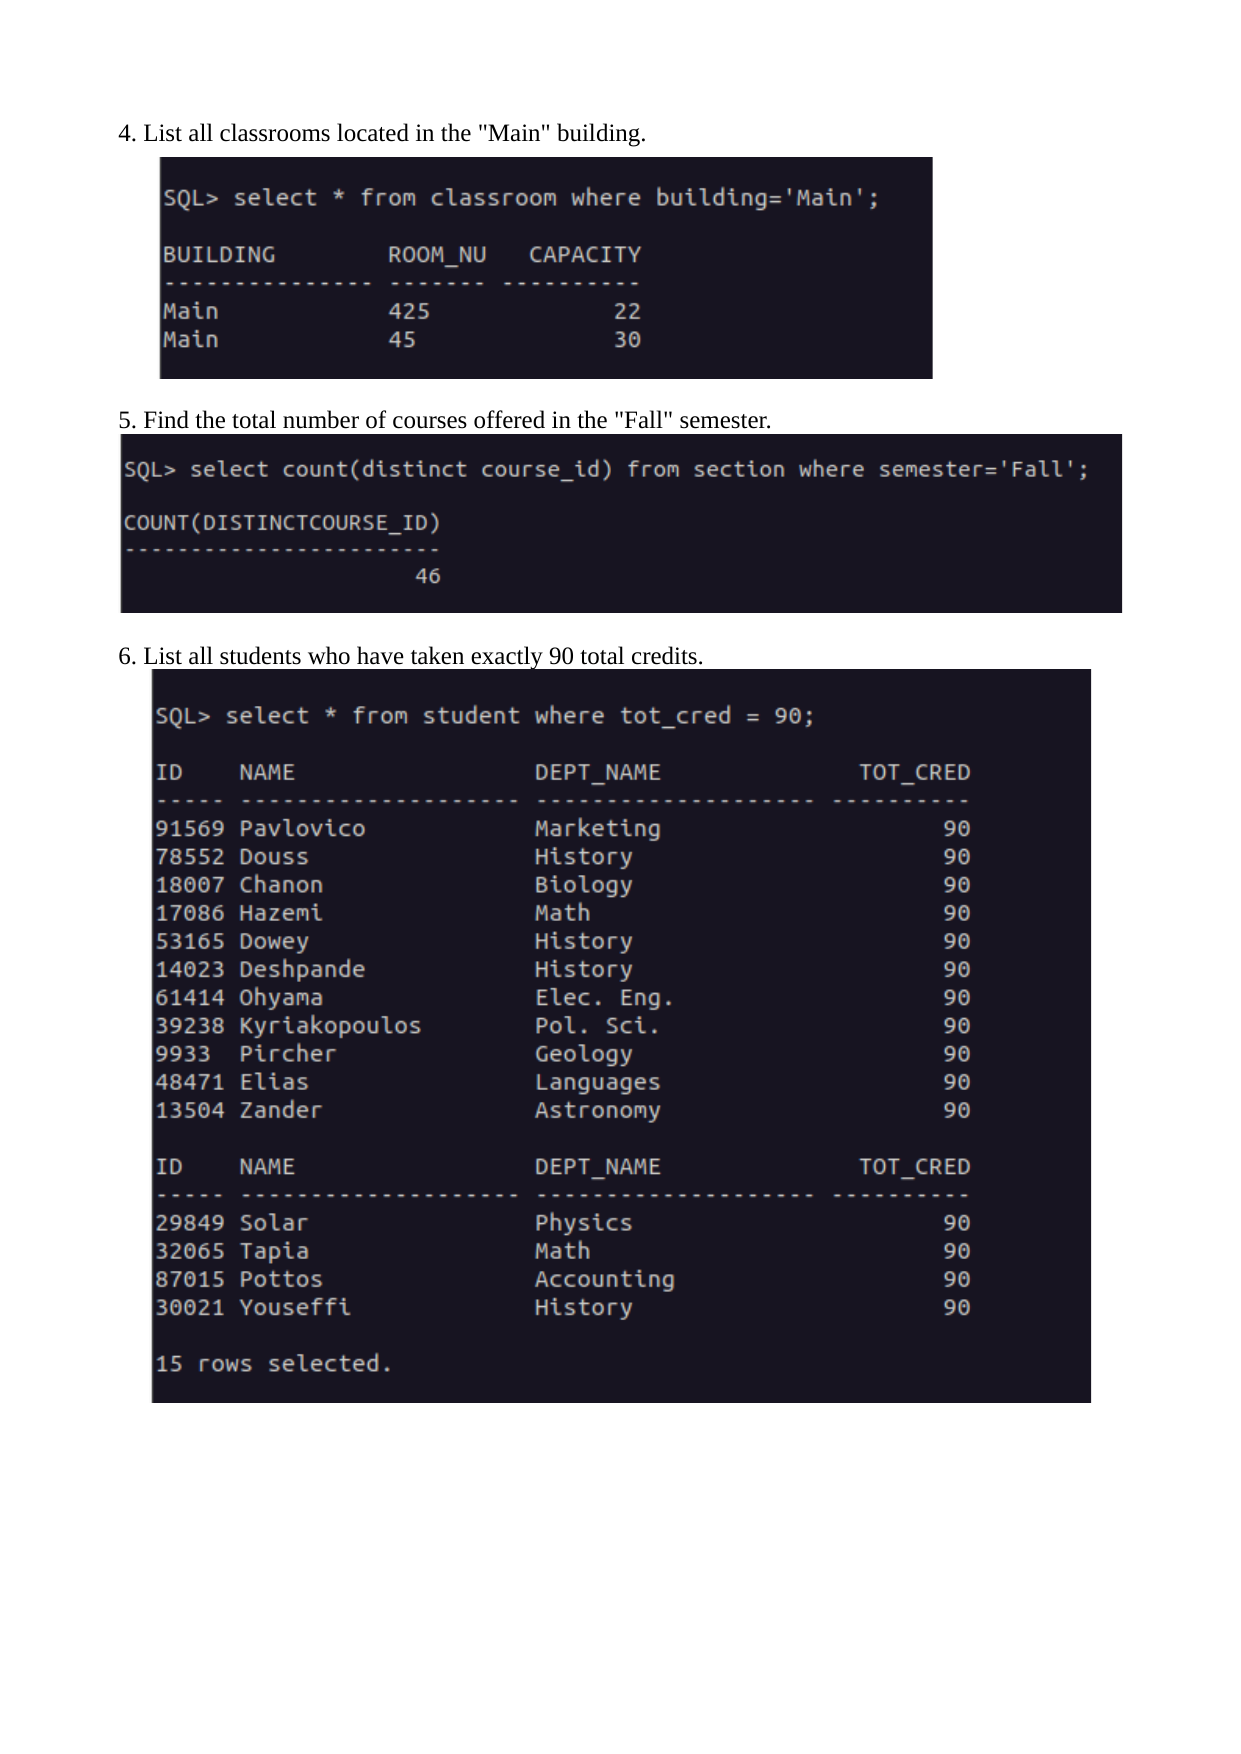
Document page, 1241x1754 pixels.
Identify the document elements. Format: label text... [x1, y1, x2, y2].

picture [118, 434, 1123, 613]
text 6. List all students who have taken exactly 90 total credits. [118, 641, 1122, 670]
text 4. List all classrooms located in the "Main" building. [118, 118, 1122, 147]
picture [149, 669, 1092, 1403]
picture [157, 157, 933, 379]
text 5. Find the total number of courses offered in the "Fall" semester. [118, 406, 1122, 434]
